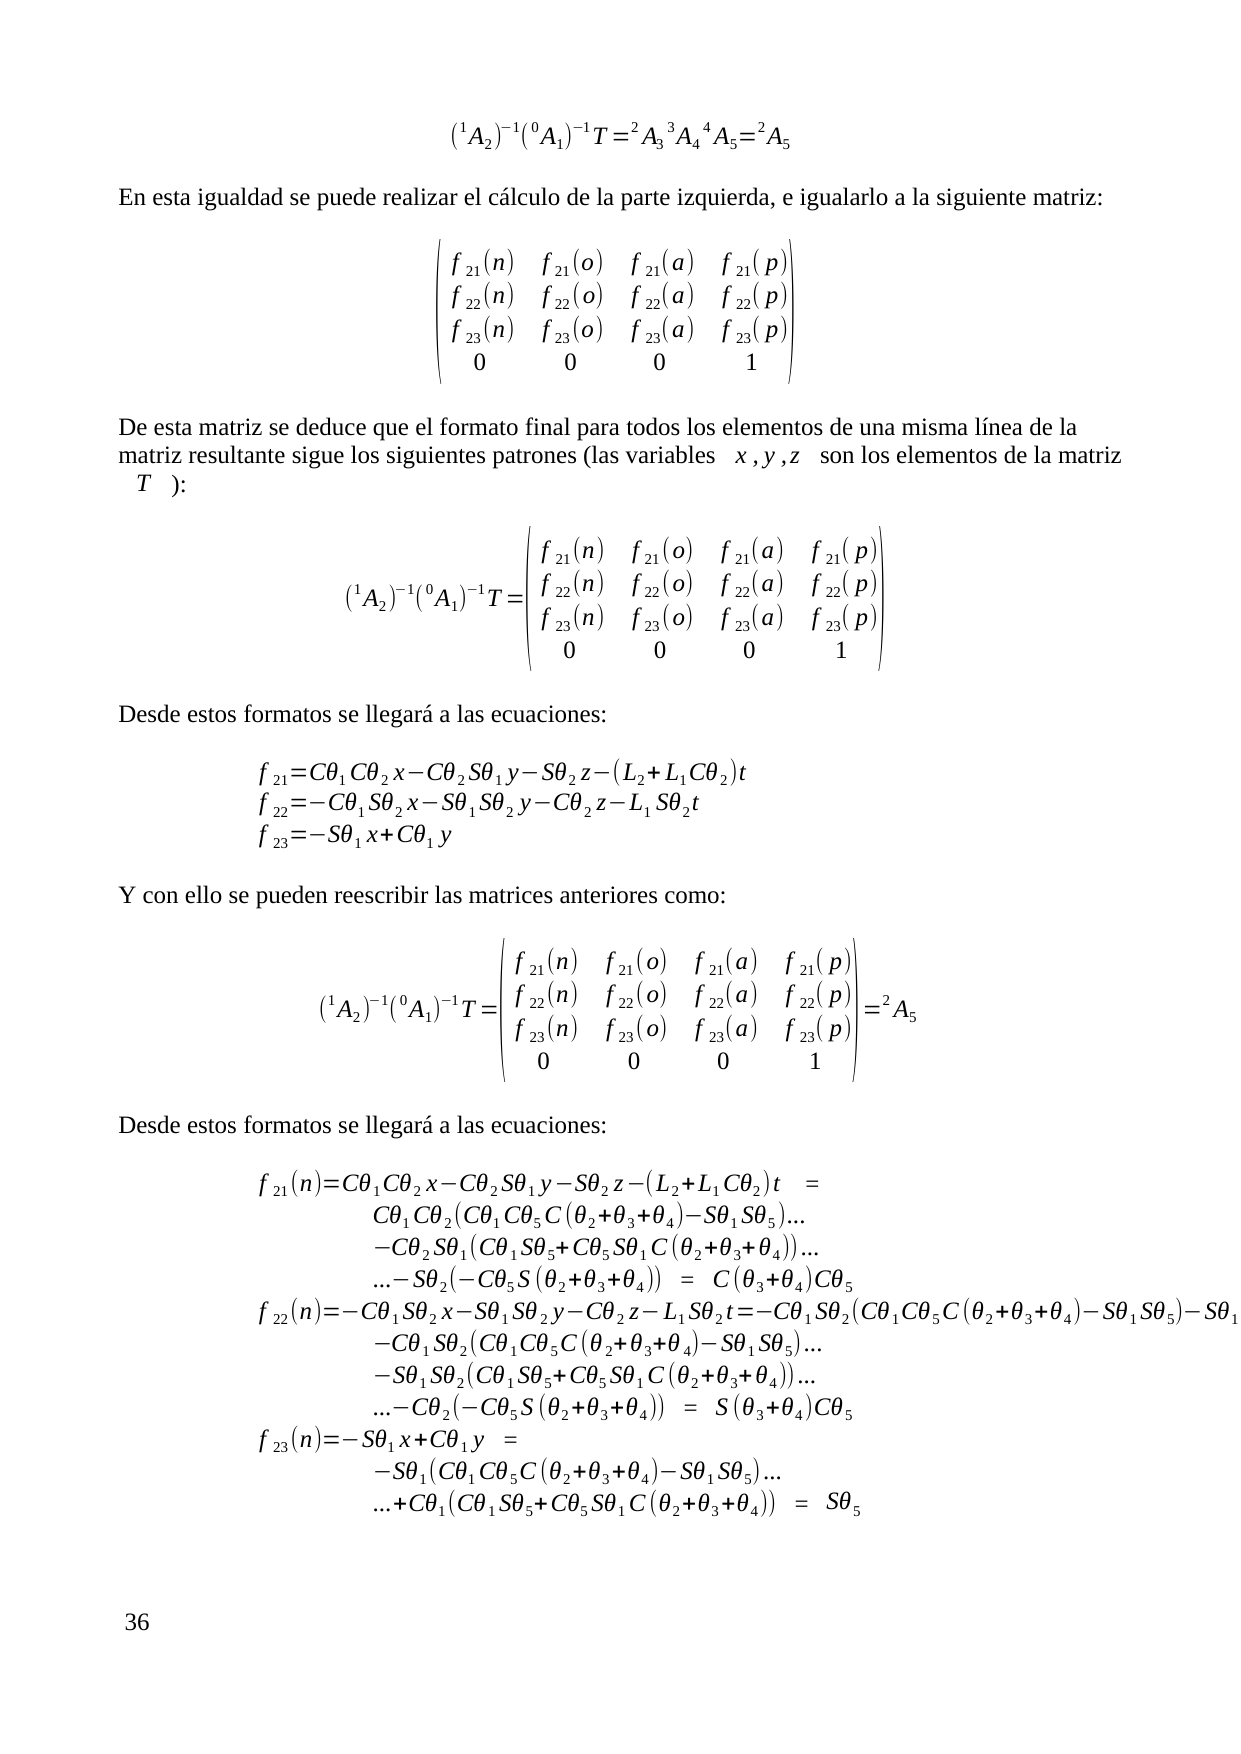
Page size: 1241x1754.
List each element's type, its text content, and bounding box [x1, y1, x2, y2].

text = [236, 1168, 1122, 1200]
text = [354, 1392, 1122, 1424]
text Y con ello se pueden reescribir las matrices anteriores como: [118, 881, 1122, 909]
text De esta matriz se deduce que el formato final para todos los elementos de una misma línea de la matriz resultante sigue los siguientes patrones (las variablesson los elementos de la matriz): [118, 412, 1122, 498]
text Desde estos formatos se llegará a las ecuaciones: [118, 1111, 1122, 1139]
text Desde estos formatos se llegará a las ecuaciones: [118, 699, 1122, 728]
text = [236, 1424, 1122, 1456]
text = [354, 1264, 1122, 1296]
text En esta igualdad se puede realizar el cálculo de la parte izquierda, e igualarlo a la siguiente matriz: [118, 182, 1122, 211]
text = [354, 1488, 1122, 1520]
